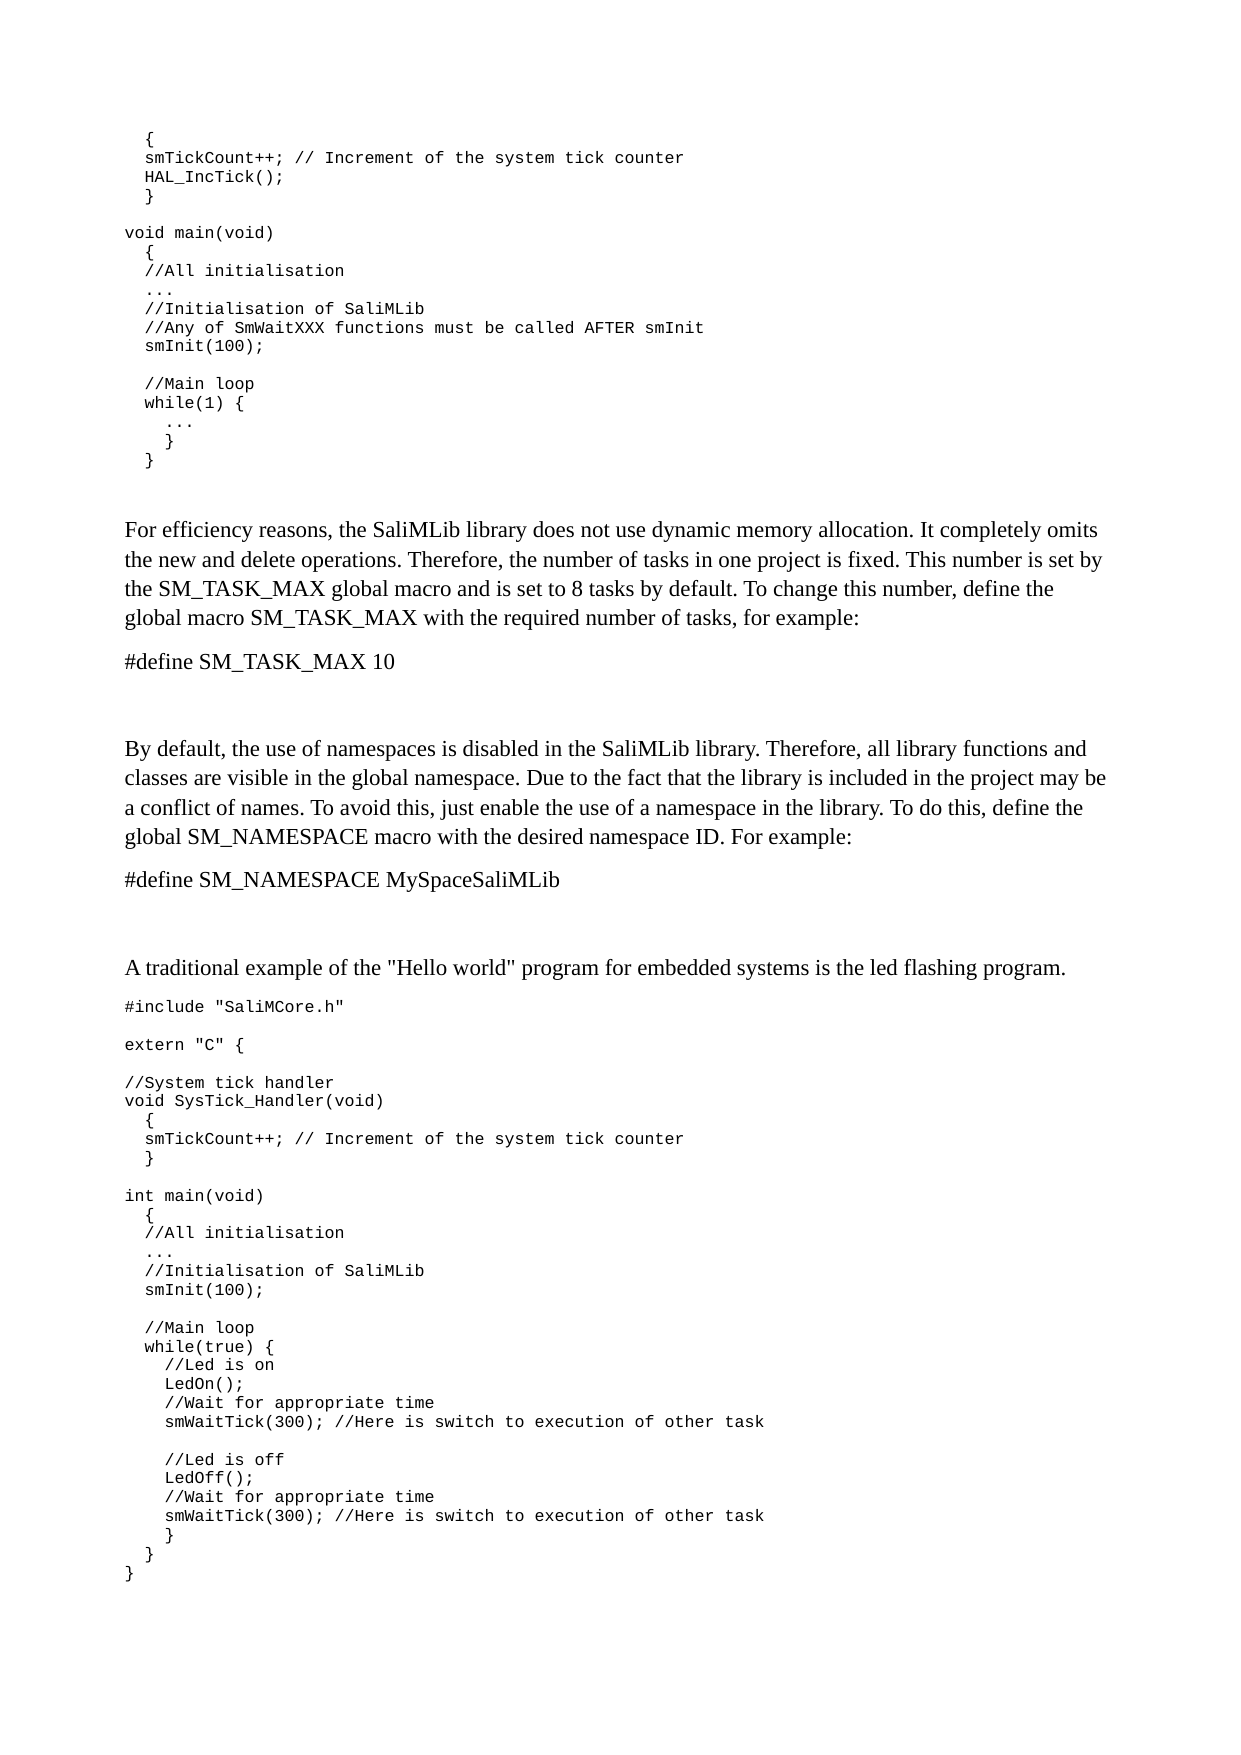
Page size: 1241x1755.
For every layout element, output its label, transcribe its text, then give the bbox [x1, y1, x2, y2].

text #define SM_NAMESPACE MySpaceSaliMLib [118, 861, 1122, 893]
text //Main loop [118, 376, 1122, 394]
text smTickCount++; // Increment of the system tick counter [118, 149, 1122, 168]
text By default, the use of namespaces is disabled in the SaliMLib library. Therefore, all library functions and classes are visible in the global namespace. Due to the fact that the library is included in the project may be a conflict of names. To avoid this, just enable the use of a namespace in the library. To do this, define the global SM_NAMESPACE macro with the desired namespace ID. For example: [118, 730, 1122, 849]
text } [118, 1527, 1122, 1546]
text LedOff(); [118, 1470, 1122, 1489]
text { [118, 1206, 1122, 1225]
text } [118, 451, 1122, 470]
text //All initialisation [118, 263, 1122, 281]
text //Main loop [118, 1319, 1122, 1338]
text //Wait for appropriate time [118, 1489, 1122, 1508]
text ... [118, 1244, 1122, 1263]
text void main(void) [118, 225, 1122, 244]
text while(true) { [118, 1338, 1122, 1357]
text smWaitTick(300); //Here is switch to execution of other task [118, 1508, 1122, 1527]
text { [118, 244, 1122, 263]
text void SysTick_Handler(void) [118, 1093, 1122, 1112]
text int main(void) [118, 1187, 1122, 1206]
text } [118, 432, 1122, 451]
text smWaitTick(300); //Here is switch to execution of other task [118, 1413, 1122, 1432]
text #include "SaliMCore.h" [118, 992, 1122, 1018]
text } [118, 1546, 1122, 1564]
text //Led is off [118, 1451, 1122, 1470]
text while(1) { [118, 394, 1122, 413]
text smTickCount++; // Increment of the system tick counter [118, 1131, 1122, 1149]
text #define SM_TASK_MAX 10 [118, 642, 1122, 674]
text LedOn(); [118, 1376, 1122, 1395]
text //Led is on [118, 1357, 1122, 1376]
text extern "C" { [118, 1036, 1122, 1055]
text ... [118, 413, 1122, 432]
text A traditional example of the "Hello world" program for embedded systems is the led flashing program. [118, 949, 1122, 980]
text //Initialisation of SaliMLib [118, 300, 1122, 319]
text //System tick handler [118, 1074, 1122, 1093]
text { [118, 1112, 1122, 1131]
text For efficiency reasons, the SaliMLib library does not use dynamic memory allocation. It completely omits the new and delete operations. Therefore, the number of tasks in one project is fixed. This number is set by the SM_TASK_MAX global macro and is set to 8 tasks by default. To change this number, define the global macro SM_TASK_MAX with the required number of tasks, for example: [118, 511, 1122, 630]
text } [118, 1149, 1122, 1168]
text smInit(100); [118, 338, 1122, 357]
text HAL_IncTick(); [118, 168, 1122, 187]
text //Wait for appropriate time [118, 1395, 1122, 1413]
text //All initialisation [118, 1225, 1122, 1244]
text } [118, 1564, 1122, 1583]
text //Initialisation of SaliMLib [118, 1263, 1122, 1282]
text } [118, 187, 1122, 206]
text ... [118, 281, 1122, 300]
text { [118, 124, 1122, 149]
text //Any of SmWaitXXX functions must be called AFTER smInit [118, 319, 1122, 338]
text smInit(100); [118, 1282, 1122, 1300]
